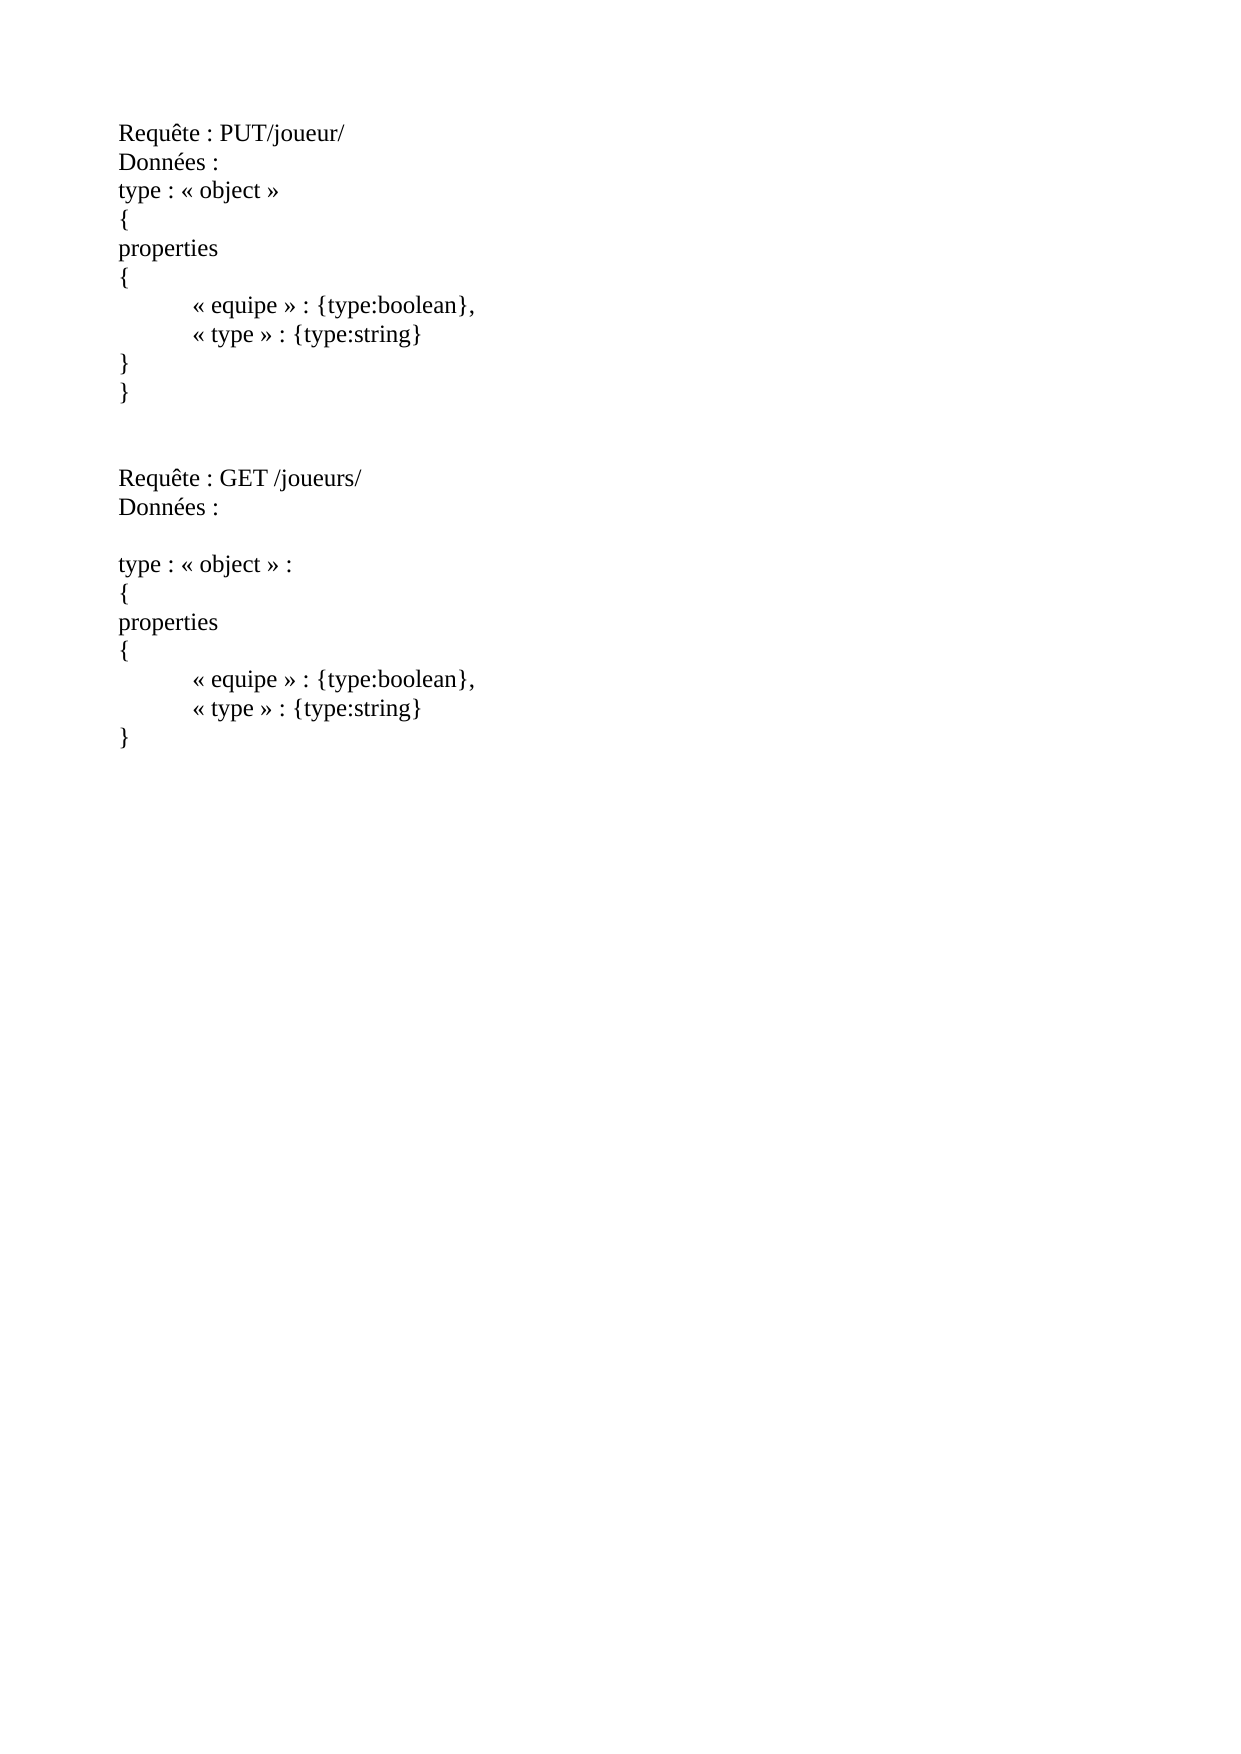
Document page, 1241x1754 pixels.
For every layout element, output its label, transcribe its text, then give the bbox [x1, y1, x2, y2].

text properties [118, 607, 1122, 636]
text { [118, 636, 1122, 664]
text Requête : GET /joueurs/ Données : [118, 463, 1122, 521]
text « equipe » : {type:boolean}, [118, 291, 1122, 319]
text properties [118, 233, 1122, 262]
text } [118, 348, 1122, 377]
text Requête : PUT/joueur/ Données : [118, 118, 1122, 176]
text } [118, 377, 1122, 406]
text { [118, 204, 1122, 233]
text « type » : {type:string} [118, 319, 1122, 348]
text type : « object » [118, 176, 1122, 204]
text { [118, 578, 1122, 607]
text type : « object » : [118, 549, 1122, 578]
text « equipe » : {type:boolean}, [118, 664, 1122, 693]
text « type » : {type:string} [118, 693, 1122, 722]
text { [118, 262, 1122, 291]
text } [118, 722, 1122, 751]
